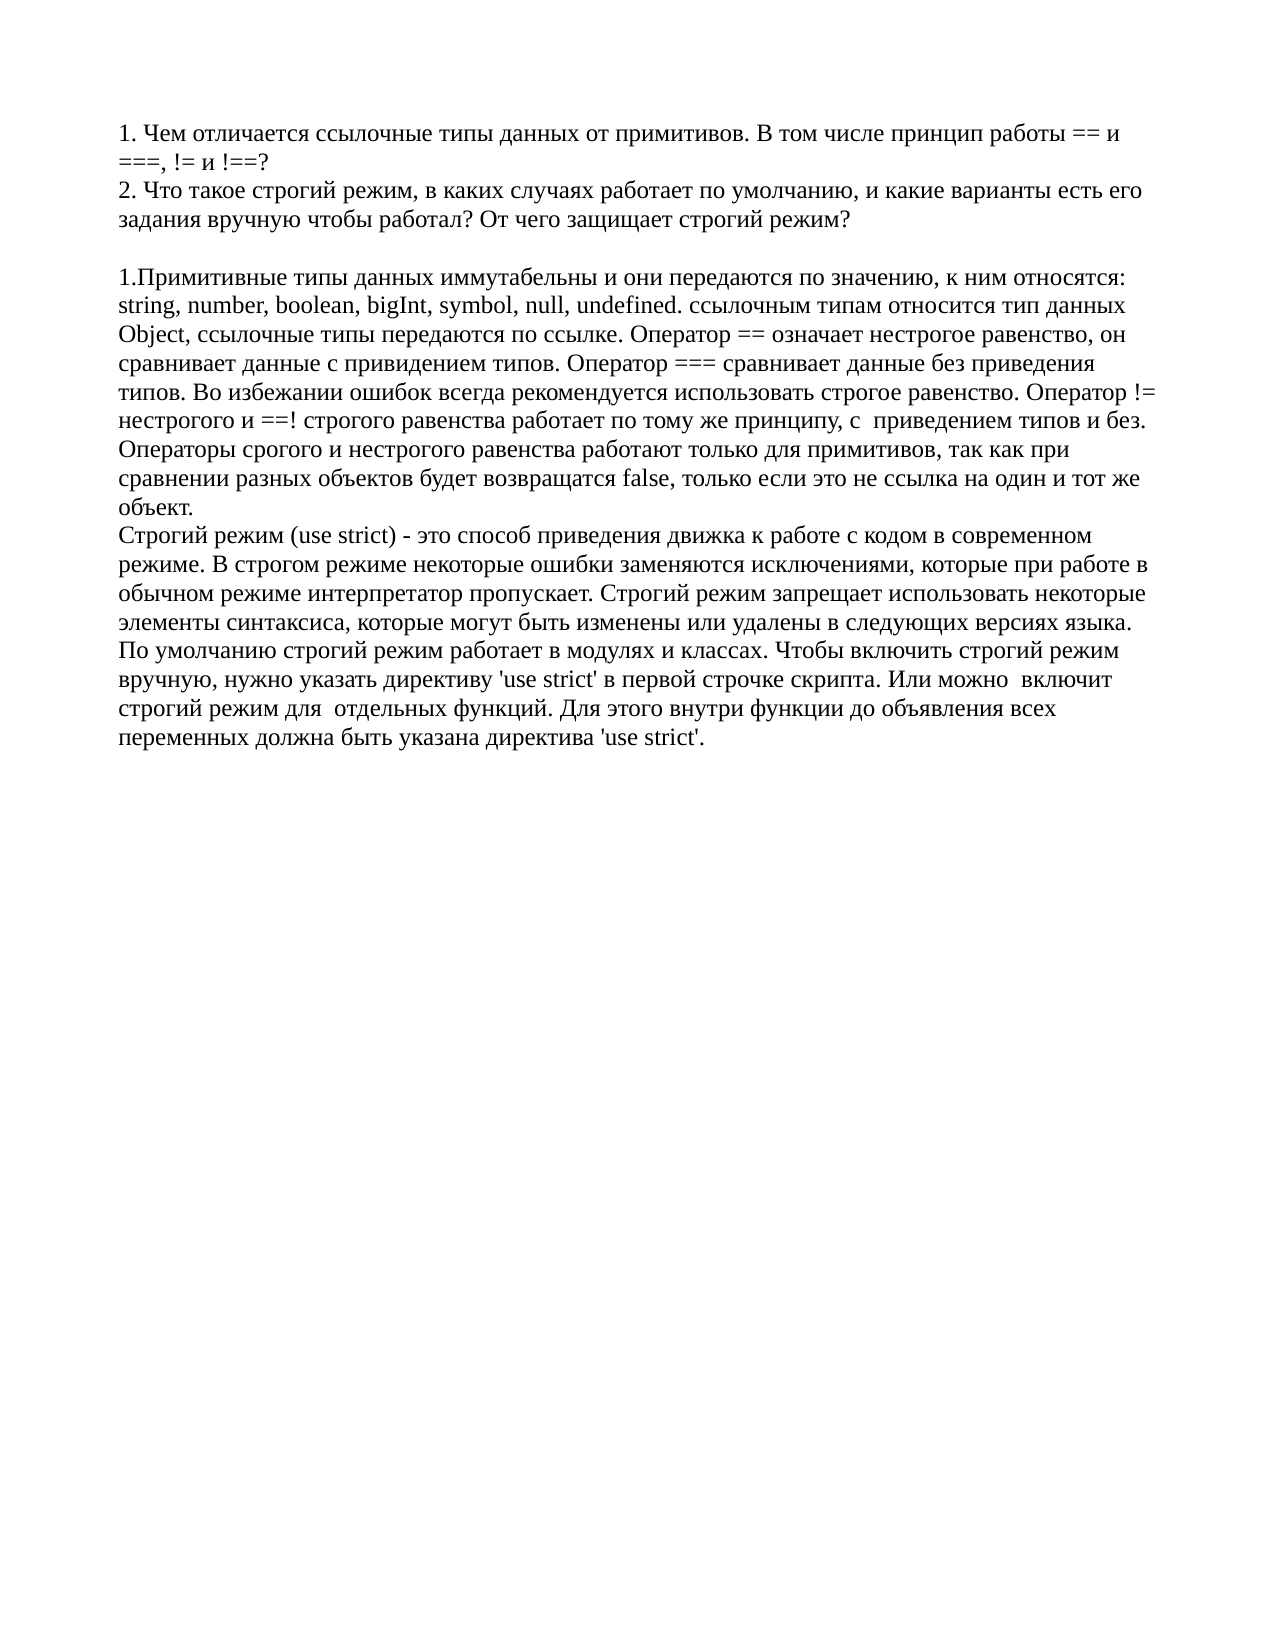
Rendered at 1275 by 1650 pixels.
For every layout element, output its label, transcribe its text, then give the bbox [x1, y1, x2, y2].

text 1. Чем отличается ссылочные типы данных от примитивов. В том числе принцип работы == и ===, != и !==? [118, 118, 1157, 176]
text Строгий режим (use strict) - это способ приведения движка к работе с кодом в современном режиме. В строгом режиме некоторые ошибки заменяются исключениями, которые при работе в обычном режиме интерпретатор пропускает. Строгий режим запрещает использовать некоторые элементы синтаксиса, которые могут быть изменены или удалены в следующих версиях языка. По умолчанию строгий режим работает в модулях и классах. Чтобы включить строгий режим вручную, нужно указать директиву 'use strict' в первой строчке скрипта. Или можно включит строгий режим для отдельных функций. Для этого внутри функции до объявления всех переменных должна быть указана директива 'use strict'. [118, 521, 1157, 751]
text 1.Примитивные типы данных иммутабельны и они передаются по значению, к ним относятся: string, number, boolean, bigInt, symbol, null, undefined. ссылочным типам относится тип данных Object, ссылочные типы передаются по ссылке. Оператор == означает нестрогое равенство, он сравнивает данные с привидением типов. Оператор === сравнивает данные без приведения типов. Во избежании ошибок всегда рекомендуется использовать строгое равенство. Оператор != нестрогого и ==! строгого равенства работает по тому же принципу, с приведением типов и без. Операторы срогого и нестрогого равенства работают только для примитивов, так как при сравнении разных объектов будет возвращатся false, только если это не ссылка на один и тот же объект. [118, 262, 1157, 521]
text 2. Что такое строгий режим, в каких случаях работает по умолчанию, и какие варианты есть его задания вручную чтобы работал? От чего защищает строгий режим? [118, 176, 1157, 233]
